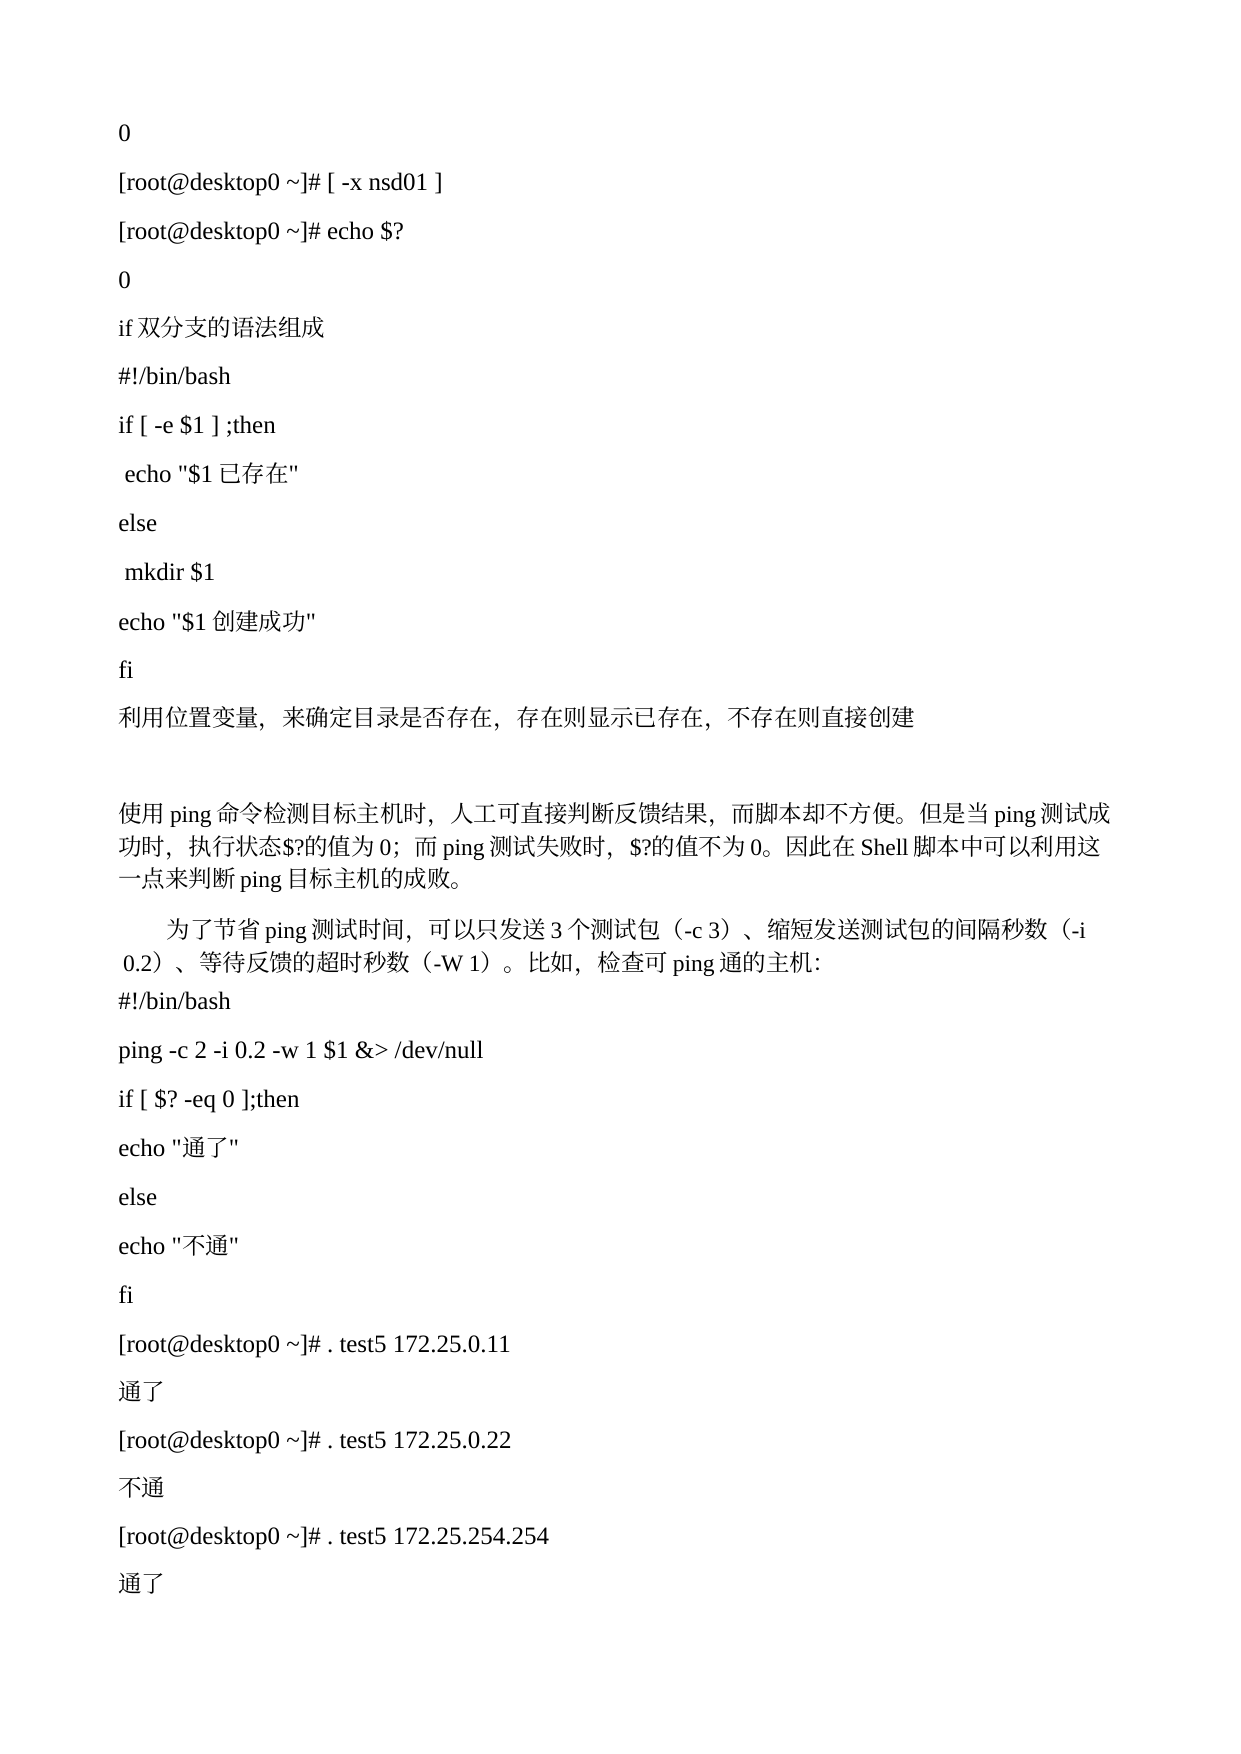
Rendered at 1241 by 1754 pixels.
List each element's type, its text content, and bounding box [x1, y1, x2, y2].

text [root@desktop0 ~]# . test5 172.25.0.22 [118, 1425, 1122, 1454]
text if [ -e $1 ] ;then [118, 410, 1122, 439]
text if双分支的语法组成 [118, 314, 1122, 341]
text if [ $? -eq 0 ];then [118, 1084, 1122, 1113]
text else [118, 508, 1122, 537]
text 通了 [118, 1570, 1122, 1597]
text echo "通了" [118, 1133, 1122, 1162]
text fi [118, 656, 1122, 684]
text 通了 [118, 1378, 1122, 1406]
text echo "不通" [118, 1231, 1122, 1260]
text echo "$1已存在" [118, 459, 1122, 488]
text [root@desktop0 ~]# [ -x nsd01 ] [118, 167, 1122, 196]
text else [118, 1182, 1122, 1211]
text echo "$1创建成功" [118, 607, 1122, 635]
text 利用位置变量，来确定目录是否存在，存在则显示已存在，不存在则直接创建 [118, 705, 1122, 732]
text 为了节省ping测试时间，可以只发送3个测试包（-c 3）、缩短发送测试包的间隔秒数（-i 0.2）、等待反馈的超时秒数（-W 1）。比如，检查可ping通的主机： [123, 917, 1117, 976]
text 不通 [118, 1474, 1122, 1501]
text [root@desktop0 ~]# . test5 172.25.0.11 [118, 1329, 1122, 1358]
text 0 [118, 118, 1122, 147]
text [root@desktop0 ~]# . test5 172.25.254.254 [118, 1521, 1122, 1550]
text [root@desktop0 ~]# echo $? [118, 216, 1122, 245]
text 0 [118, 265, 1122, 294]
text fi [118, 1280, 1122, 1309]
text ping -c 2 -i 0.2 -w 1 $1 &> /dev/null [118, 1035, 1122, 1064]
text 使用ping命令检测目标主机时，人工可直接判断反馈结果，而脚本却不方便。但是当ping测试成功时，执行状态$?的值为0；而ping测试失败时，$?的值不为0。因此在Shell脚本中可以利用这一点来判断ping目标主机的成败。 [118, 801, 1122, 892]
text #!/bin/bash [118, 986, 1122, 1015]
text mkdir $1 [118, 557, 1122, 586]
text #!/bin/bash [118, 361, 1122, 390]
